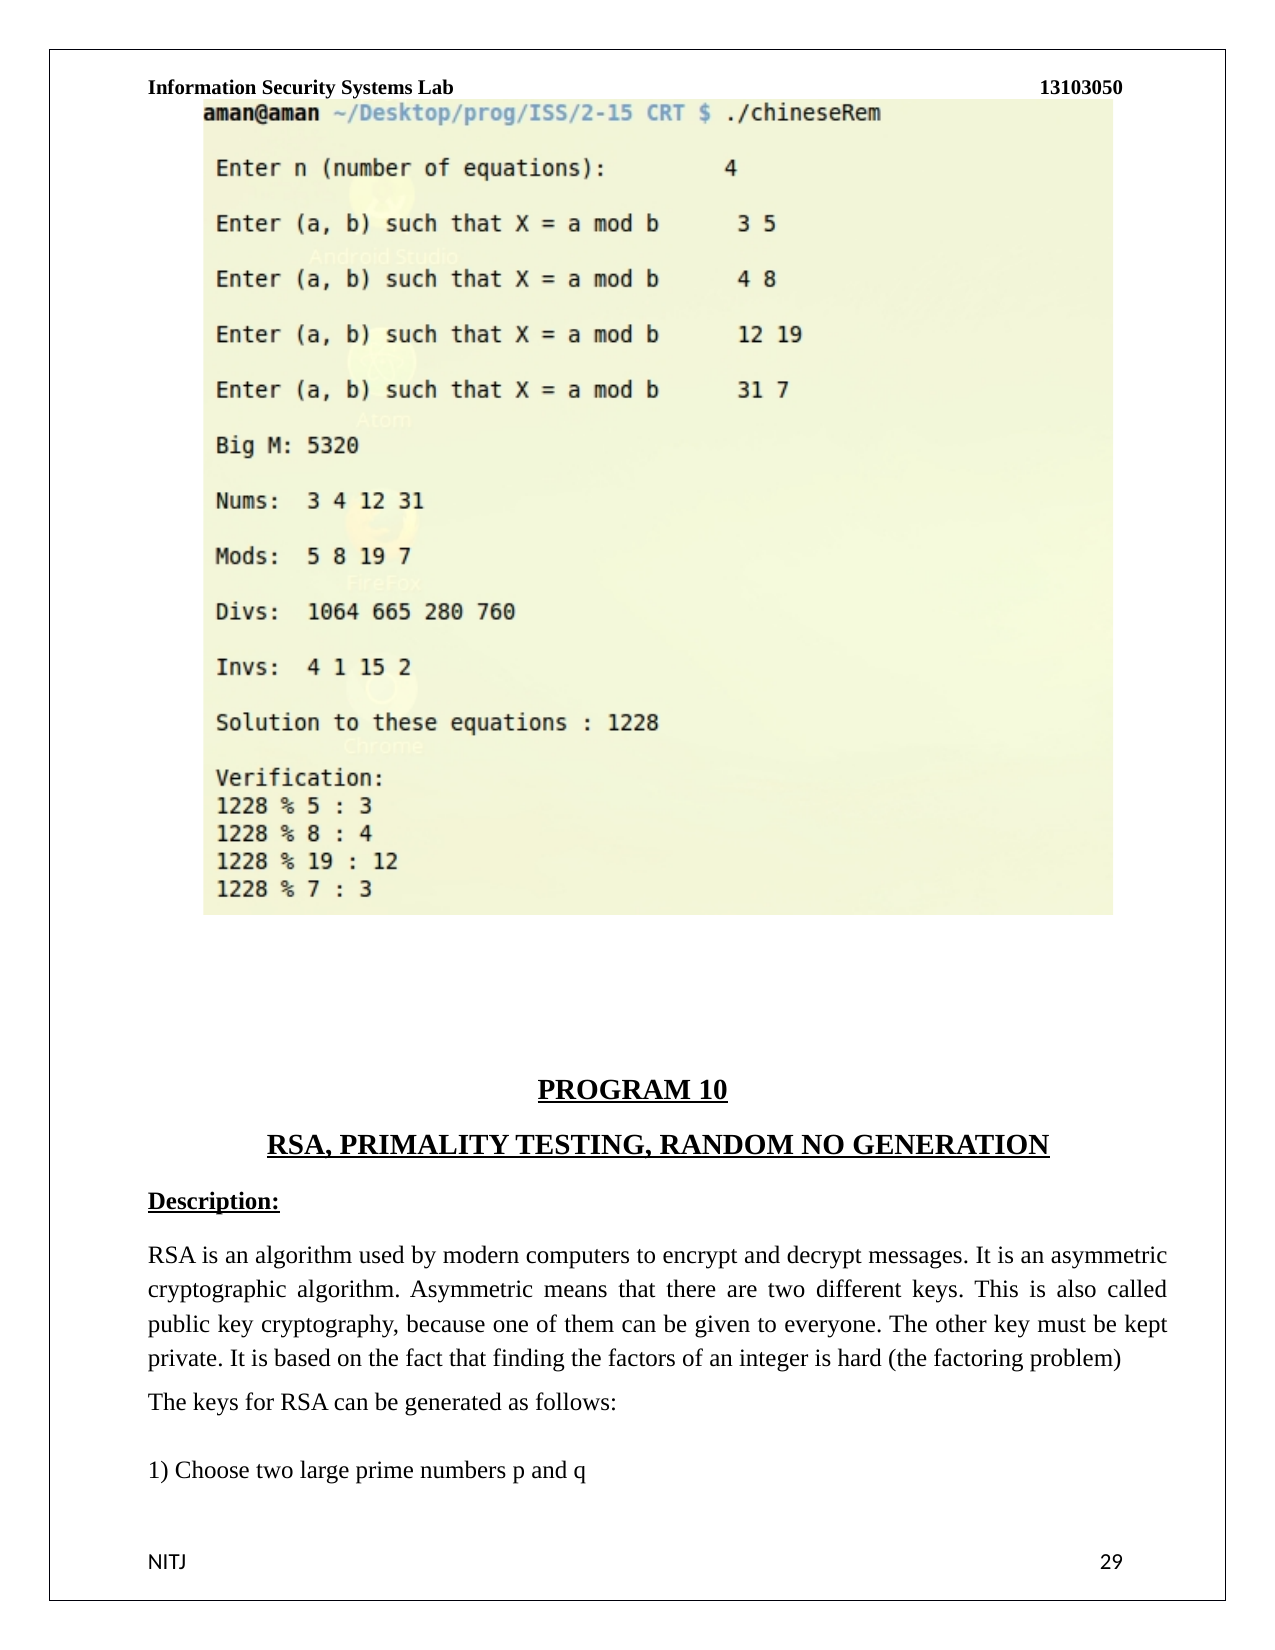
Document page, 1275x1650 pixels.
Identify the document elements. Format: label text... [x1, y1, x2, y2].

text RSA is an algorithm used by modern computers to encrypt and decrypt messages. It is an asymmetric cryptographic algorithm. Asymmetric means that there are two different keys. This is also called public key cryptography, because one of them can be given to everyone. The other key must be kept private. It is based on the fact that finding the factors of an integer is hard (the factoring problem) [148, 1240, 1169, 1372]
picture [203, 99, 1114, 915]
text PROGRAM 10 [148, 1072, 1169, 1106]
text The keys for RSA can be generated as follows: [148, 1387, 1169, 1415]
text Description: [148, 1186, 1169, 1215]
text 1) Choose two large prime numbers p and q [148, 1456, 1169, 1484]
text RSA, PRIMALITY TESTING, RANDOM NO GENERATION [148, 1127, 1169, 1160]
